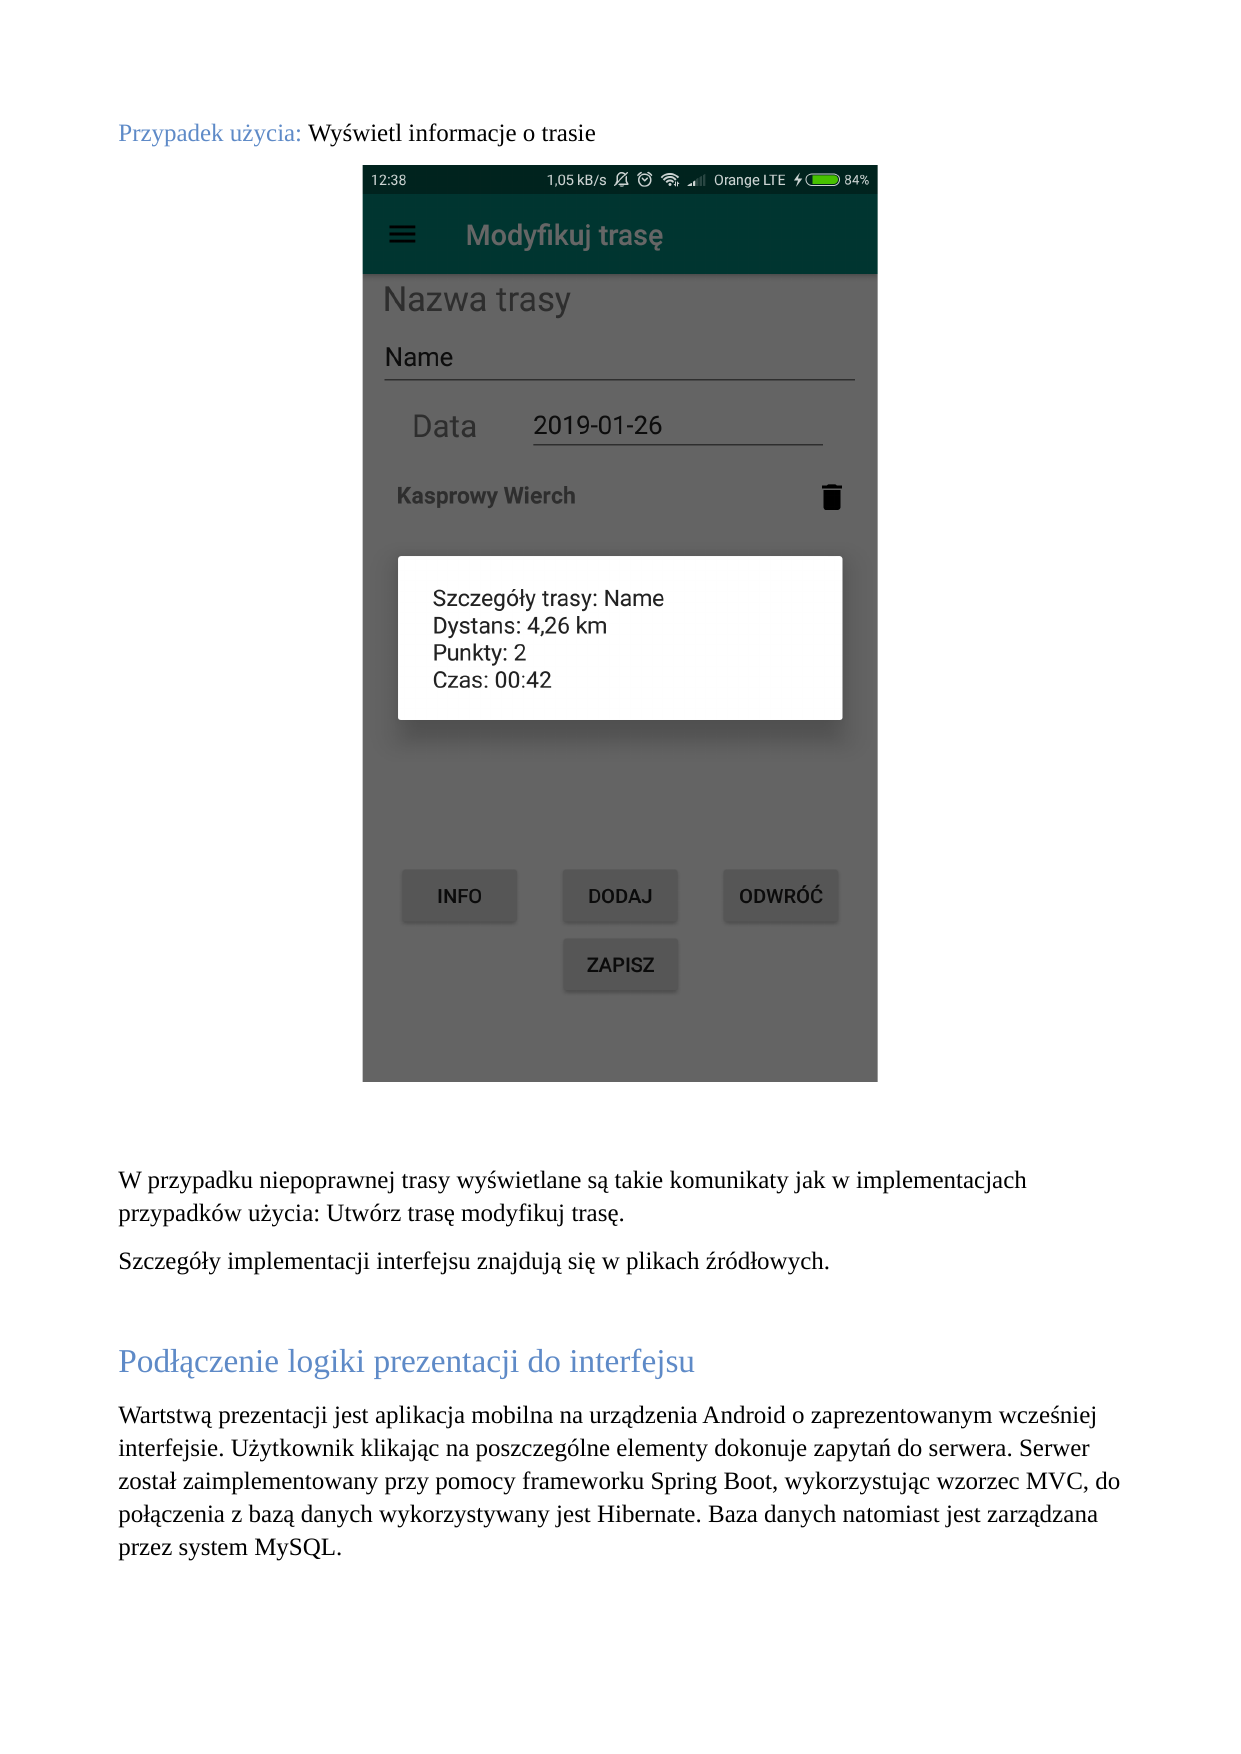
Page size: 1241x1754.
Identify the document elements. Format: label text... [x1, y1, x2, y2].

text Szczegóły implementacji interfejsu znajdują się w plikach źródłowych. [118, 1246, 1122, 1275]
picture [362, 165, 878, 1082]
text Podłączenie logiki prezentacji do interfejsu [118, 1341, 1122, 1379]
text W przypadku niepoprawnej trasy wyświetlane są takie komunikaty jak w implementacjach przypadków użycia: Utwórz trasę modyfikuj trasę. [118, 1165, 1122, 1227]
text Przypadek użycia: Wyświetl informacje o trasie [118, 118, 1122, 147]
text Wartstwą prezentacji jest aplikacja mobilna na urządzenia Android o zaprezentowanym wcześniej interfejsie. Użytkownik klikając na poszczególne elementy dokonuje zapytań do serwera. Serwer został zaimplementowany przy pomocy frameworku Spring Boot, wykorzystując wzorzec MVC, do połączenia z bazą danych wykorzystywany jest Hibernate. Baza danych natomiast jest zarządzana przez system MySQL. [118, 1400, 1122, 1561]
